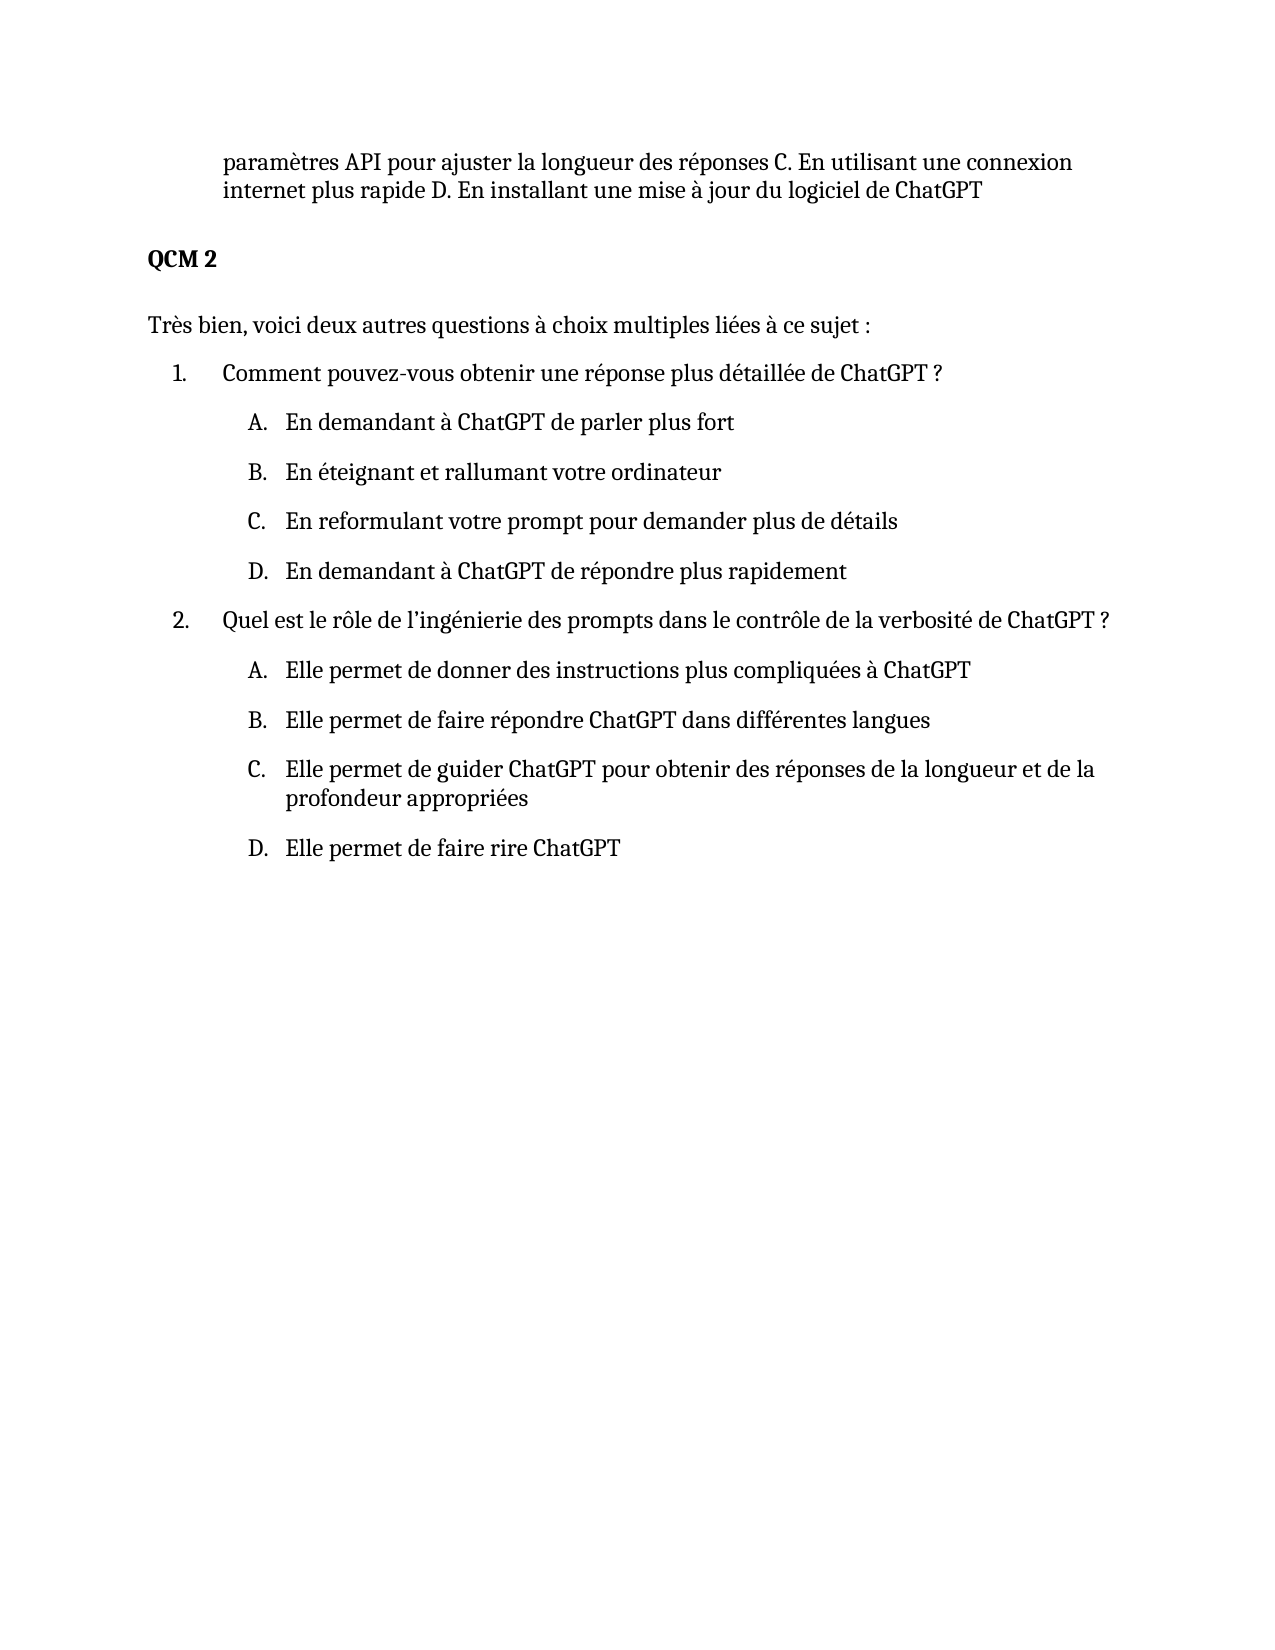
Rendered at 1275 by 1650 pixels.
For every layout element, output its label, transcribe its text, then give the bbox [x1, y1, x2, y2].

text QCM 2 [148, 245, 1127, 273]
list Elle permet de guider ChatGPT pour obtenir des réponses de la longueur et de la profondeur appropriées [248, 755, 1127, 813]
list Elle permet de faire rire ChatGPT [248, 833, 1127, 862]
list En reformulant votre prompt pour demander plus de détails [248, 507, 1127, 536]
list En éteignant et rallumant votre ordinateur [248, 458, 1127, 486]
list Quel est le rôle de l’ingénierie des prompts dans le contrôle de la verbosité de ChatGPT ? [173, 606, 1127, 635]
list En demandant à ChatGPT de parler plus fort [248, 408, 1127, 437]
list Elle permet de faire répondre ChatGPT dans différentes langues [248, 706, 1127, 734]
list En demandant à ChatGPT de répondre plus rapidement [248, 557, 1127, 586]
text Très bien, voici deux autres questions à choix multiples liées à ce sujet : [148, 311, 1127, 340]
list Elle permet de donner des instructions plus compliquées à ChatGPT [248, 656, 1127, 685]
list paramètres API pour ajuster la longueur des réponses C. En utilisant une connexion internet plus rapide D. En installant une mise à jour du logiciel de ChatGPT [173, 148, 1127, 205]
list Comment pouvez-vous obtenir une réponse plus détaillée de ChatGPT ? [173, 358, 1127, 387]
